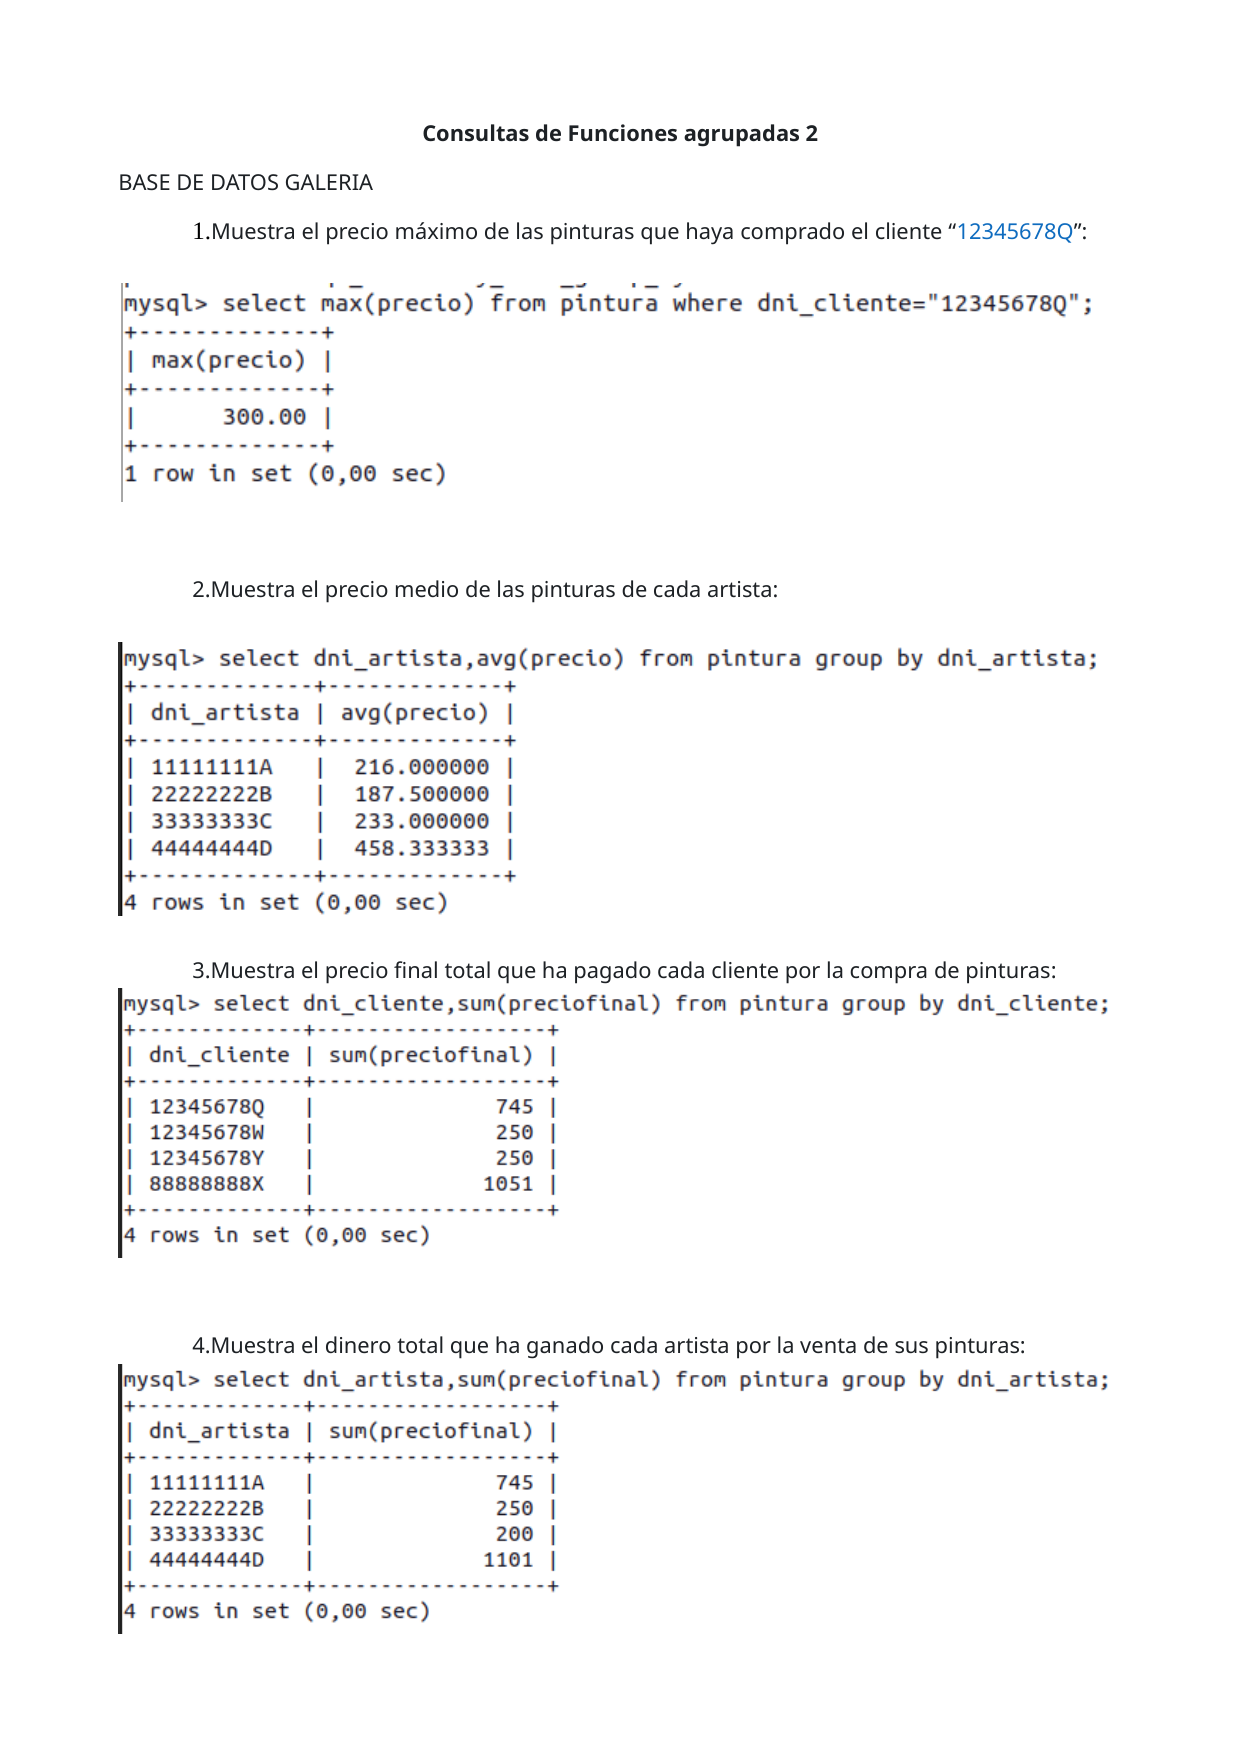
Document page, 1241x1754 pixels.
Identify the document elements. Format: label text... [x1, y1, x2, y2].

list Muestra el precio máximo de las pinturas que haya comprado el cliente “12345678Q”: [118, 216, 1122, 245]
picture [118, 642, 1123, 916]
text Consultas de Funciones agrupadas 2 [118, 118, 1122, 148]
picture [121, 283, 1119, 502]
picture [118, 988, 1123, 1258]
list Muestra el precio final total que ha pagado cada cliente por la compra de pinturas: [118, 954, 1122, 984]
list Muestra el dinero total que ha ganado cada artista por la venta de sus pinturas: [118, 1331, 1122, 1360]
list Muestra el precio medio de las pinturas de cada artista: [118, 574, 1122, 604]
text BASE DE DATOS GALERIA [118, 167, 1122, 197]
picture [118, 1364, 1123, 1634]
